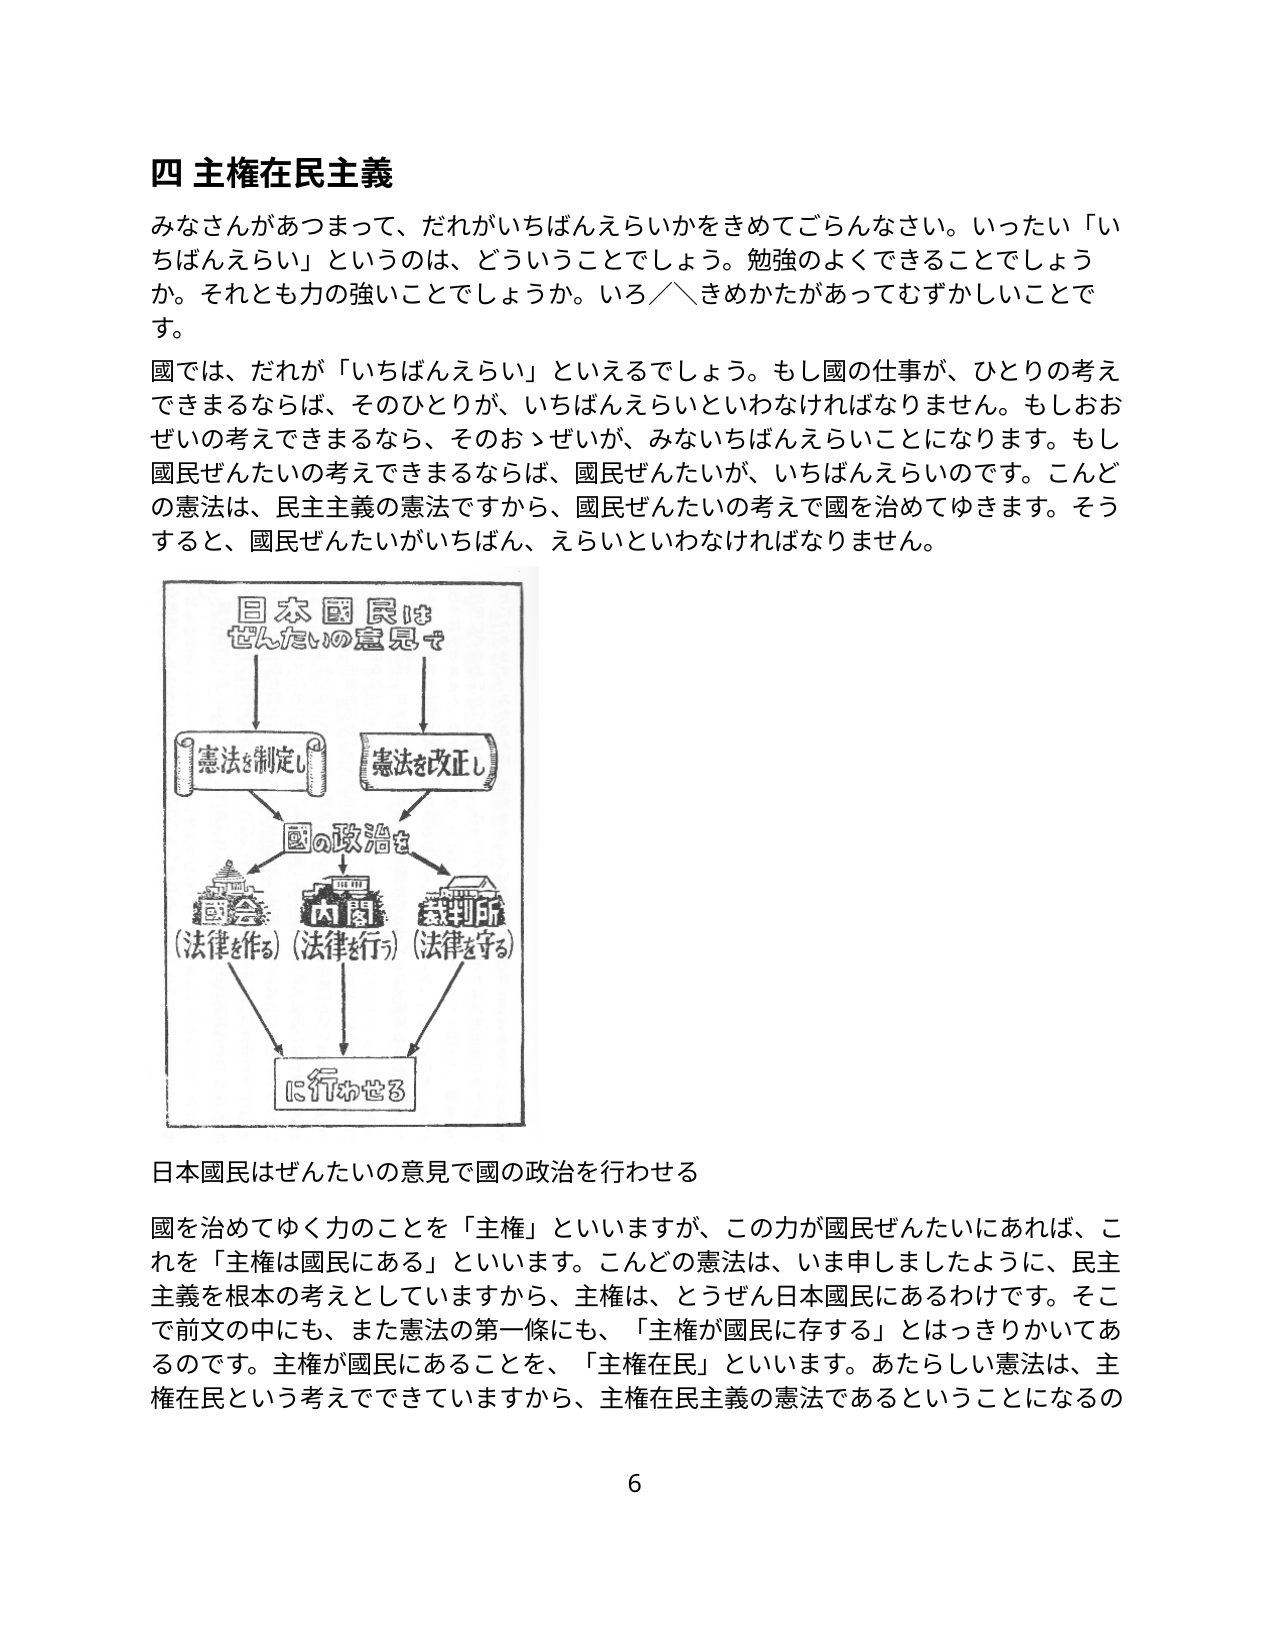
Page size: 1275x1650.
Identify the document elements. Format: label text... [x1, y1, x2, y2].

text 日本國民はぜんたいの意見で國の政治を行わせる [150, 1155, 1125, 1189]
subtitle 四 主権在民主義 [150, 150, 1125, 196]
text みなさんがあつまって、だれがいちばんえらいかをきめてごらんなさい。いったい「いちばんえらい」というのは、どういうことでしょう。勉強のよくできることでしょうか。それとも力の強いことでしょうか。いろ／＼きめかたがあってむずかしいことです。 [150, 208, 1125, 344]
picture [150, 566, 539, 1143]
text 國では、だれが「いちばんえらい」といえるでしょう。もし國の仕事が、ひとりの考えできまるならば、そのひとりが、いちばんえらいといわなければなりません。もしおおぜいの考えできまるなら、そのおゝぜいが、みないちばんえらいことになります。もし國民ぜんたいの考えできまるならば、國民ぜんたいが、いちばんえらいのです。こんどの憲法は、民主主義の憲法ですから、國民ぜんたいの考えで國を治めてゆきます。そうすると、國民ぜんたいがいちばん、えらいといわなければなりません。 [150, 353, 1125, 558]
text 國を治めてゆく力のことを「主権」といいますが、この力が國民ぜんたいにあれば、これを「主権は國民にある」といいます。こんどの憲法は、いま申しましたように、民主主義を根本の考えとしていますから、主権は、とうぜん日本國民にあるわけです。そこで前文の中にも、また憲法の第一條にも、「主権が國民に存する」とはっきりかいてあるのです。主権が國民にあることを、「主権在民」といいます。あたらしい憲法は、主権在民という考えでできていますから、主権在民主義の憲法であるということになるの [150, 1211, 1125, 1415]
